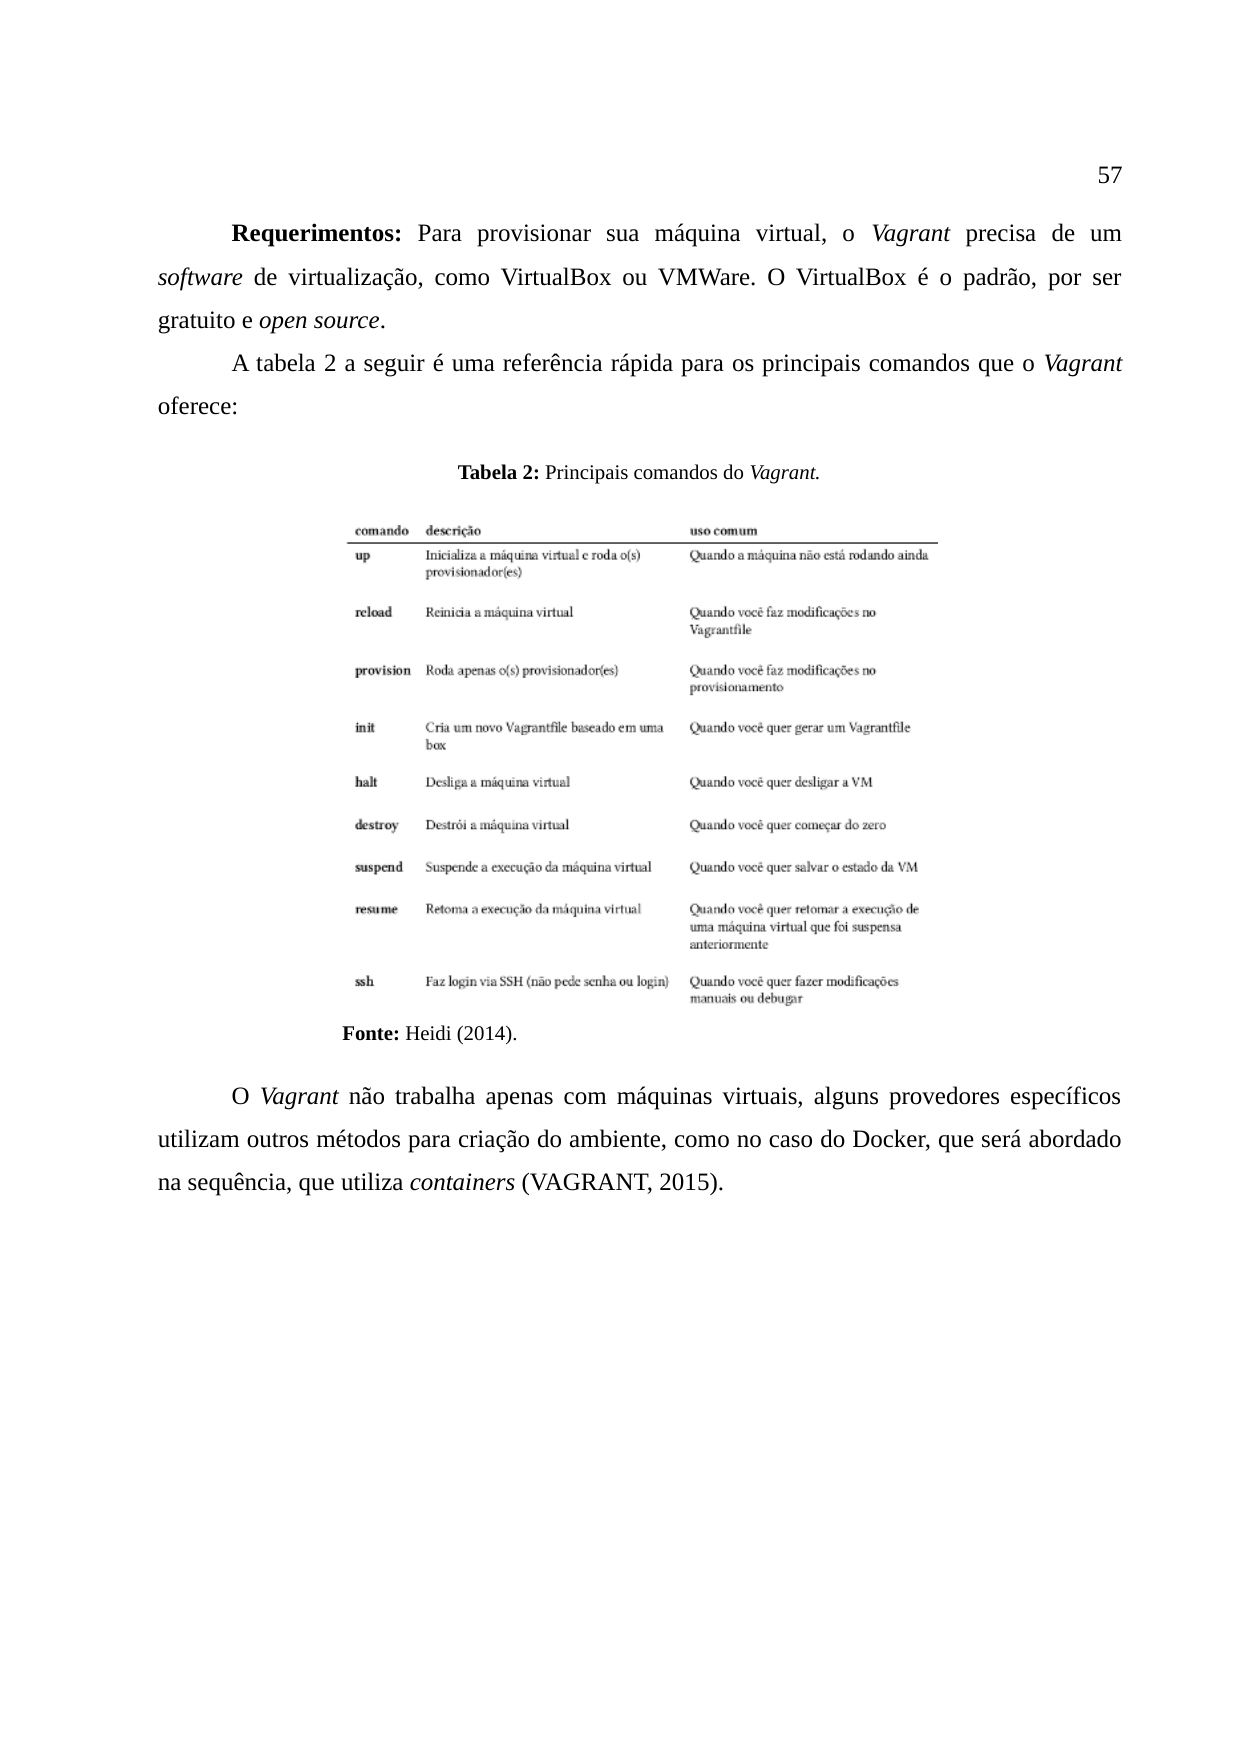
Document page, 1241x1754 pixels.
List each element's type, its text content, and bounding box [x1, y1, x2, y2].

text Requerimentos: Para provisionar sua máquina virtual, o Vagrant precisa de um software de virtualização, como VirtualBox ou VMWare. O VirtualBox é o padrão, por ser gratuito e open source. [158, 218, 1122, 333]
text Tabela 2: Principais comandos do Vagrant. [342, 460, 938, 484]
picture [342, 508, 938, 1022]
text A tabela 2 a seguir é uma referência rápida para os principais comandos que o Vagrant oferece: [158, 348, 1122, 420]
text O Vagrant não trabalha apenas com máquinas virtuais, alguns provedores específicos utilizam outros métodos para criação do ambiente, como no caso do Docker, que será abordado na sequência, que utiliza containers (VAGRANT, 2015). [158, 1081, 1122, 1196]
text Fonte: Heidi (2014). [342, 1022, 938, 1045]
